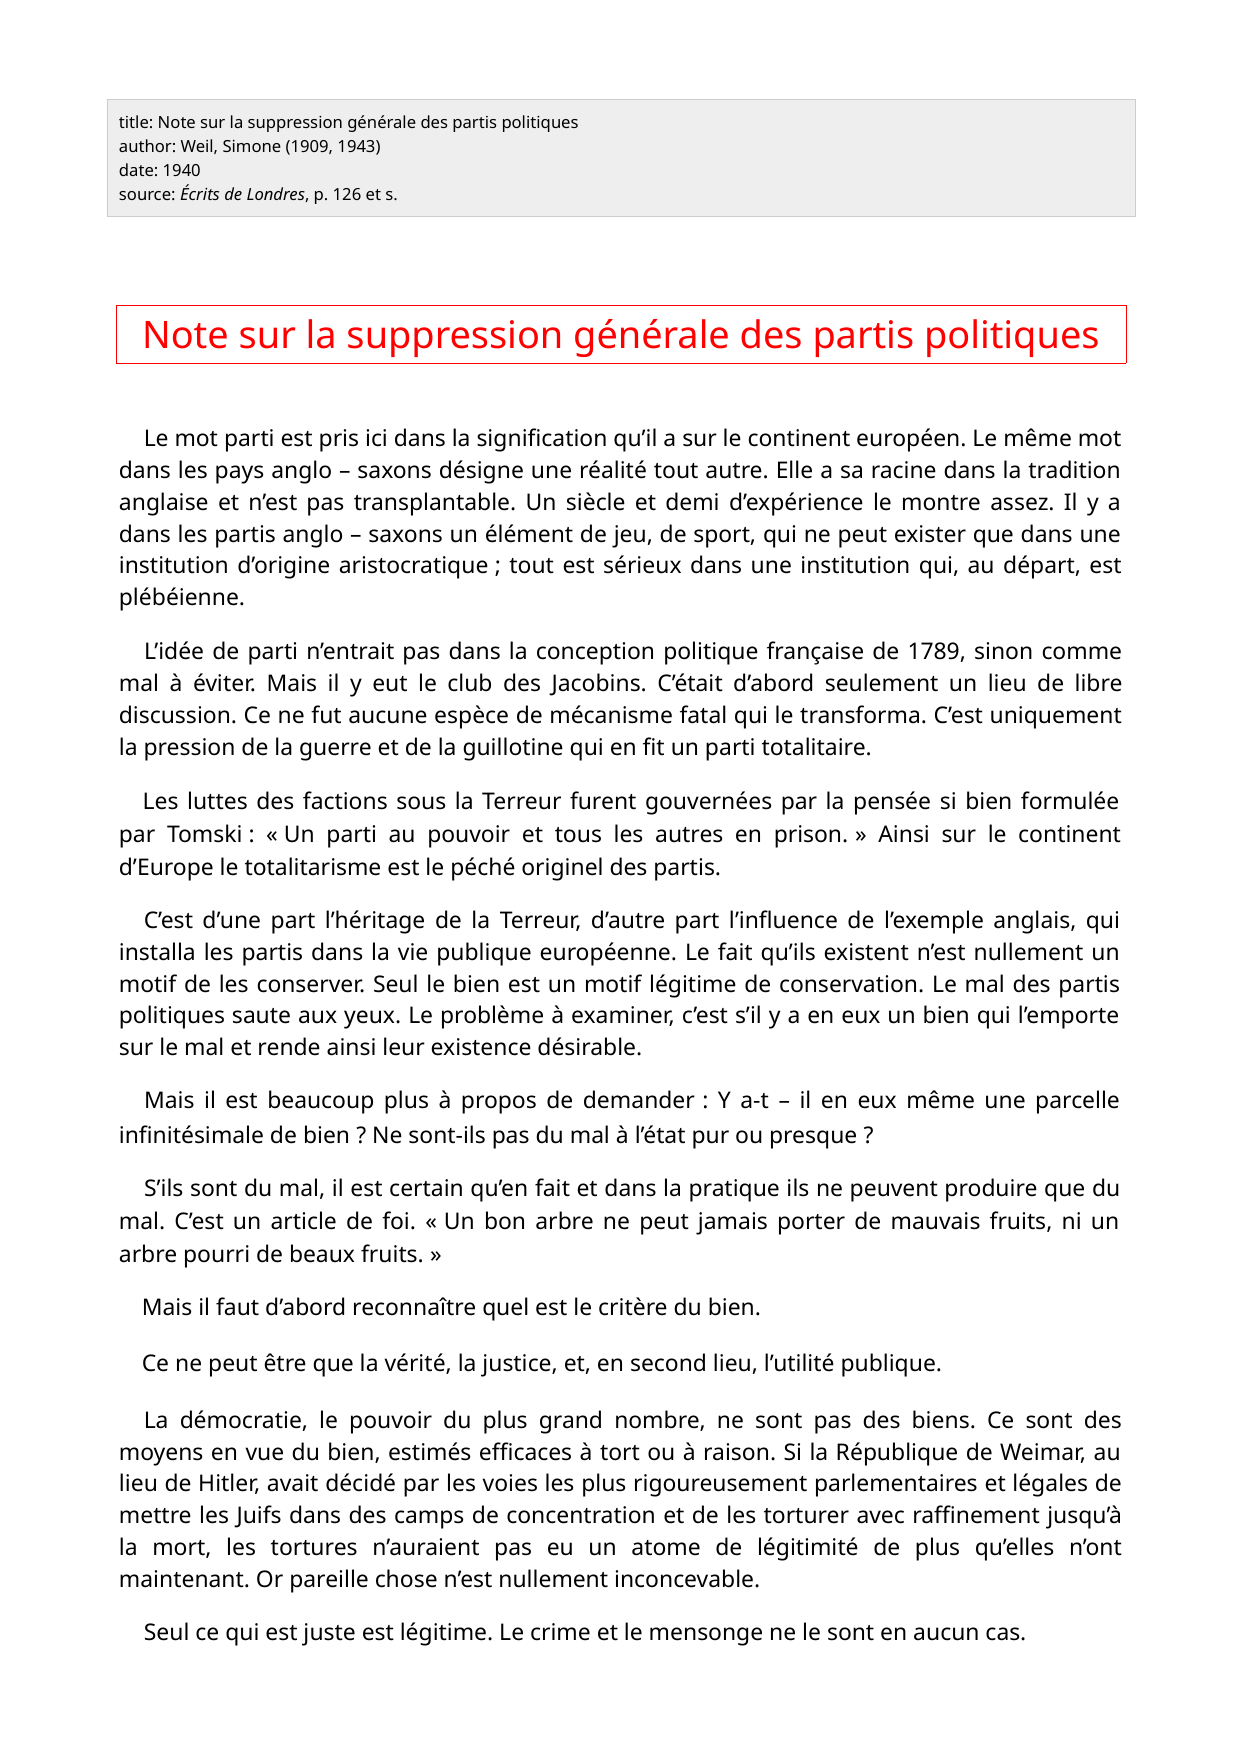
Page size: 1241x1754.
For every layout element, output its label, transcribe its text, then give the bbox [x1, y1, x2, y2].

text Le mot parti est pris ici dans la signification qu’il a sur le continent européen. Le même mot dans les pays anglo – saxons désigne une réalité tout autre. Elle a sa racine dans la tradition anglaise et n’est pas transplantable. Un siècle et demi d’expérience le montre assez. Il y a dans les partis anglo – saxons un élément de jeu, de sport, qui ne peut exister que dans une institution d’origine aristocratique ; tout est sérieux dans une institution qui, au départ, est plébéienne. [119, 422, 1123, 613]
text Mais il est beaucoup plus à propos de demander : Y a-t – il en eux même une parcelle infinitésimale de bien ? Ne sont-ils pas du mal à l’état pur ou presque ? [119, 1084, 1121, 1150]
text source: Écrits de Londres, p. 126 et s. [108, 170, 1135, 216]
text title: Note sur la suppression générale des partis politiques [108, 100, 1135, 122]
subtitle Note sur la suppression générale des partis politiques [117, 306, 1126, 363]
text Ce ne peut être que la vérité, la justice, et, en second lieu, l’utilité publique. [142, 1347, 1123, 1378]
text La démocratie, le pouvoir du plus grand nombre, ne sont pas des biens. Ce sont des moyens en vue du bien, estimés efficaces à tort ou à raison. Si la République de Weimar, au lieu de Hitler, avait décidé par les voies les plus rigoureusement parlementaires et légales de mettre les Juifs dans des camps de concentration et de les torturer avec raffinement jusqu’à la mort, les tortures n’auraient pas eu un atome de légitimité de plus qu’elles n’ont maintenant. Or pareille chose n’est nullement inconcevable. [119, 1403, 1123, 1594]
text Seul ce qui est juste est légitime. Le crime et le mensonge ne le sont en aucun cas. [144, 1616, 1123, 1648]
text L’idée de parti n’entrait pas dans la conception politique française de 1789, sinon comme mal à éviter. Mais il y eut le club des Jacobins. C’était d’abord seulement un lieu de libre discussion. Ce ne fut aucune espèce de mécanisme fatal qui le transforma. C’est uniquement la pression de la guerre et de la guillotine qui en fit un parti totalitaire. [119, 635, 1123, 763]
text Les luttes des factions sous la Terreur furent gouvernées par la pensée si bien formulée par Tomski : « Un parti au pouvoir et tous les autres en prison. » Ainsi sur le continent d’Europe le totalitarisme est le péché originel des partis. [119, 785, 1121, 882]
text author: Weil, Simone (1909, 1943) [108, 122, 1135, 146]
text Mais il faut d’abord reconnaître quel est le critère du bien. [142, 1291, 1123, 1322]
text S’ils sont du mal, il est certain qu’en fait et dans la pratique ils ne peuvent produire que du mal. C’est un article de foi. « Un bon arbre ne peut jamais porter de mauvais fruits, ni un arbre pourri de beaux fruits. » [119, 1172, 1121, 1269]
text C’est d’une part l’héritage de la Terreur, d’autre part l’influence de l’exemple anglais, qui installa les partis dans la vie publique européenne. Le fait qu’ils existent n’est nullement un motif de les conserver. Seul le bien est un motif légitime de conservation. Le mal des partis politiques saute aux yeux. Le problème à examiner, c’est s’il y a en eux un bien qui l’emporte sur le mal et rende ainsi leur existence désirable. [119, 904, 1121, 1062]
text date: 1940 [108, 146, 1135, 170]
